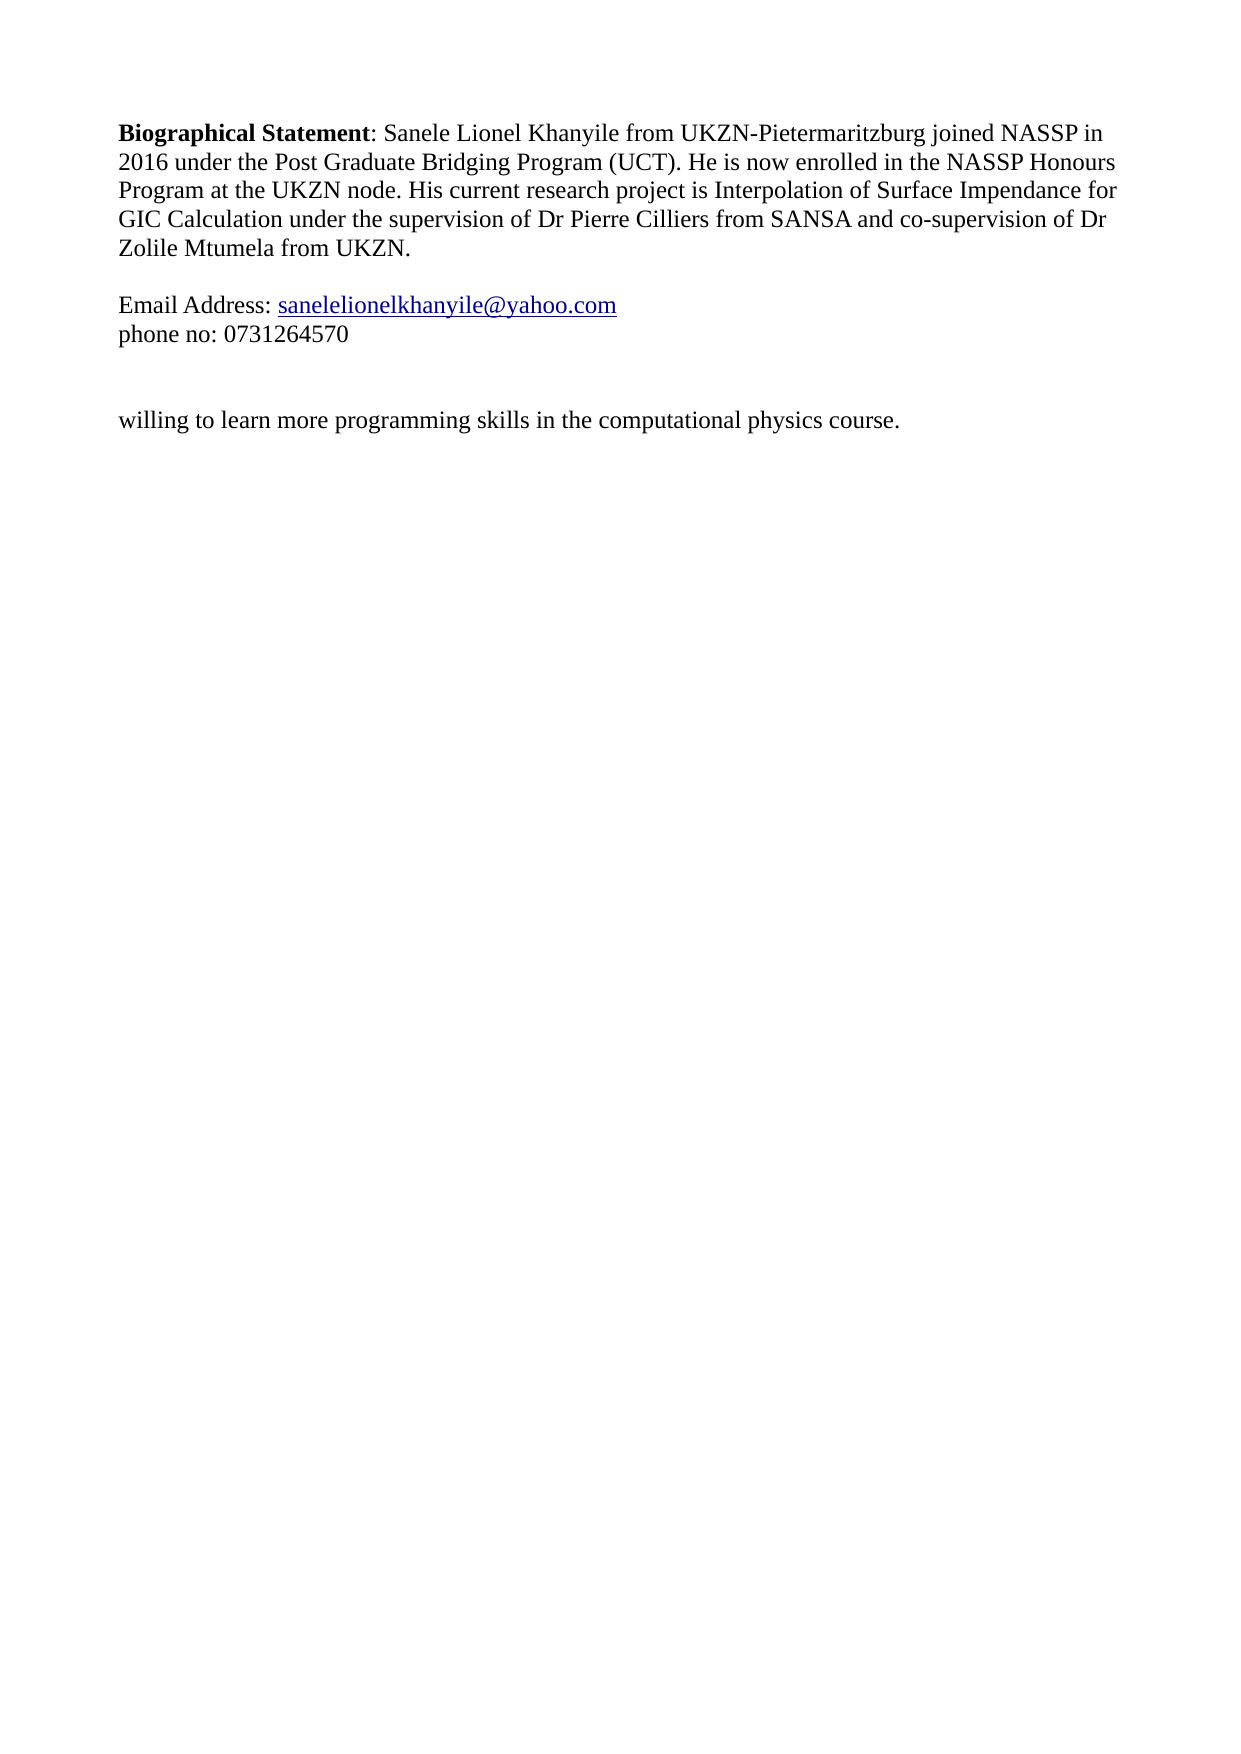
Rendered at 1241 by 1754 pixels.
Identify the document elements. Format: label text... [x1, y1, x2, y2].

text phone no: 0731264570 [118, 319, 1122, 348]
text Biographical Statement: Sanele Lionel Khanyile from UKZN-Pietermaritzburg joined NASSP in 2016 under the Post Graduate Bridging Program (UCT). He is now enrolled in the NASSP Honours Program at the UKZN node. His current research project is Interpolation of Surface Impendance for GIC Calculation under the supervision of Dr Pierre Cilliers from SANSA and co-supervision of Dr Zolile Mtumela from UKZN. [118, 118, 1122, 262]
text willing to learn more programming skills in the computational physics course. [118, 406, 1122, 434]
text Email Address: sanelelionelkhanyile@yahoo.com [118, 291, 1122, 319]
